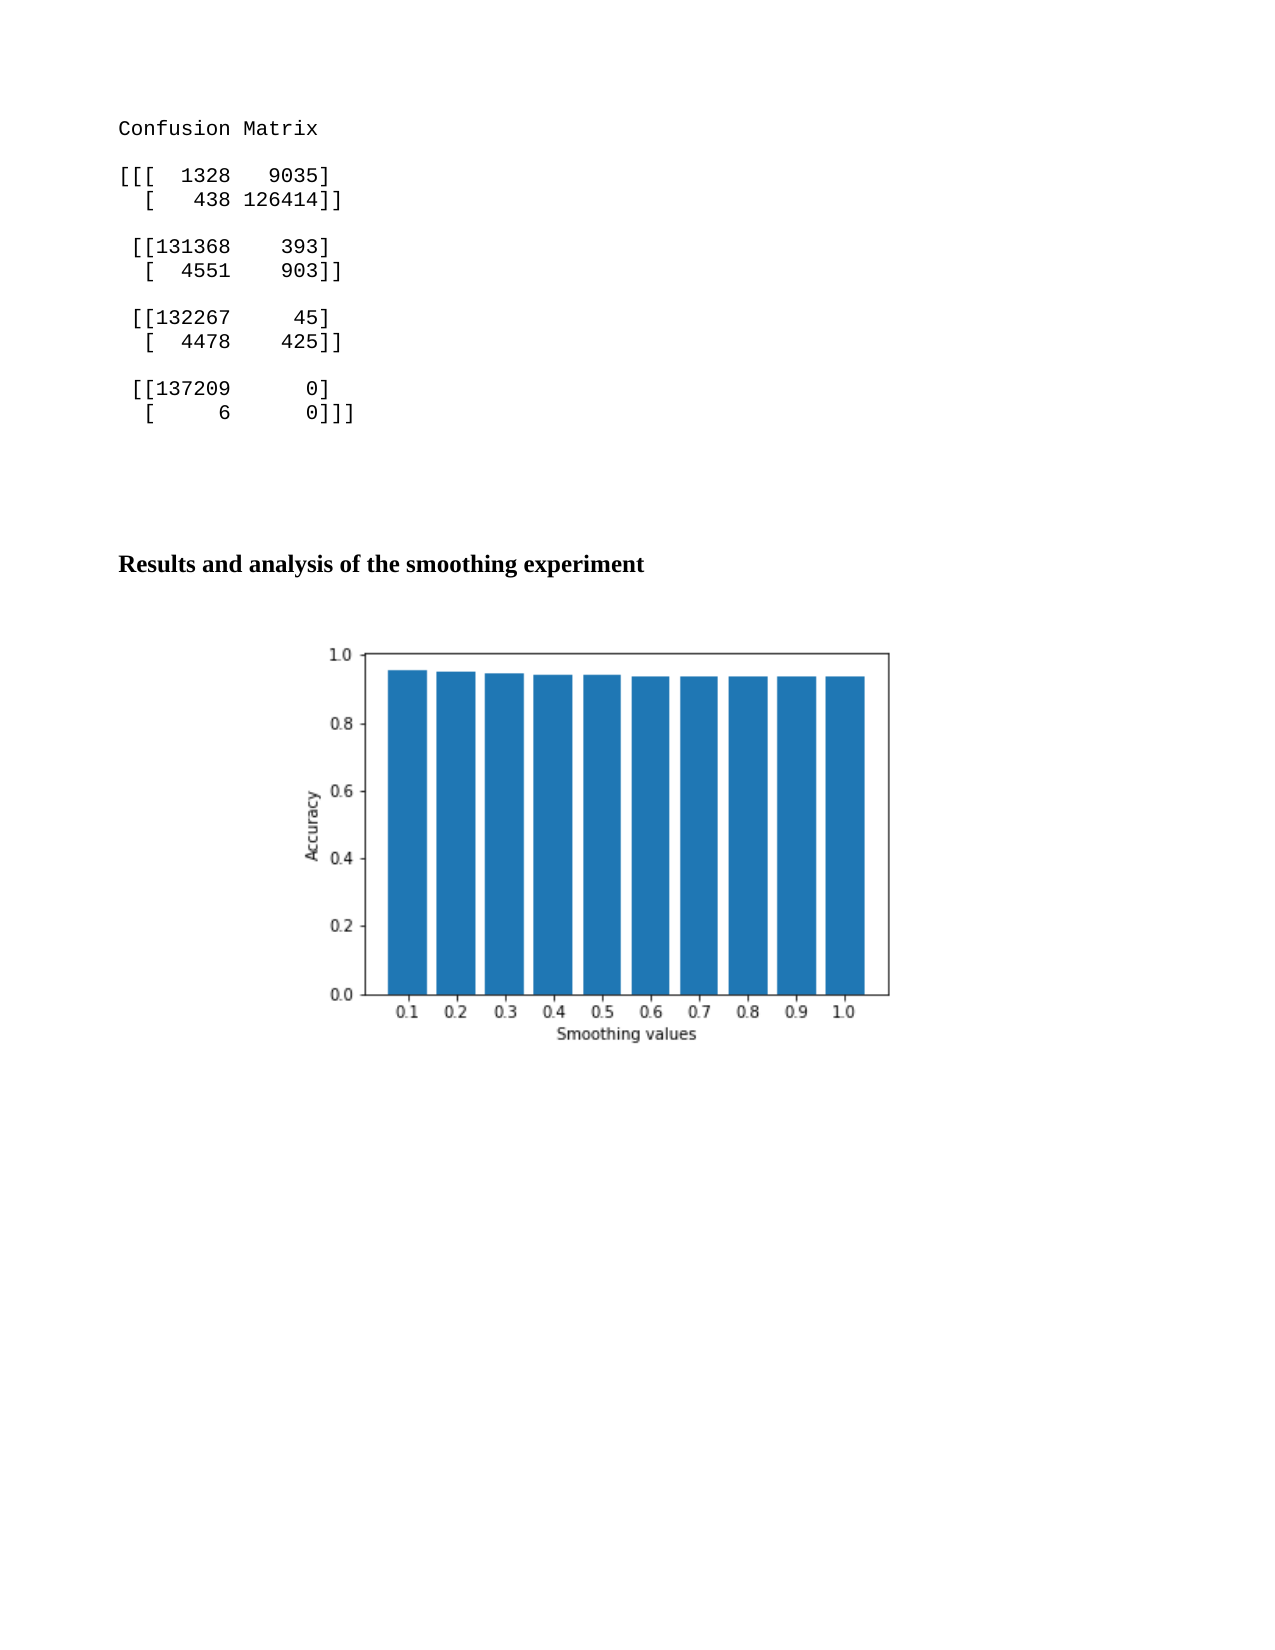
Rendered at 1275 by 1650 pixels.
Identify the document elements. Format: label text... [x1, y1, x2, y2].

text [[137209 0] [118, 378, 1157, 402]
picture [271, 625, 1004, 1051]
text Confusion Matrix [118, 118, 1157, 142]
text [ 6 0]]] [118, 402, 1157, 426]
text [ 4478 425]] [118, 331, 1157, 354]
text [ 4551 903]] [118, 260, 1157, 284]
text [[132267 45] [118, 307, 1157, 331]
text [[131368 393] [118, 236, 1157, 260]
text [ 438 126414]] [118, 189, 1157, 213]
text [[[ 1328 9035] [118, 165, 1157, 189]
text Results and analysis of the smoothing experiment [118, 549, 1157, 578]
